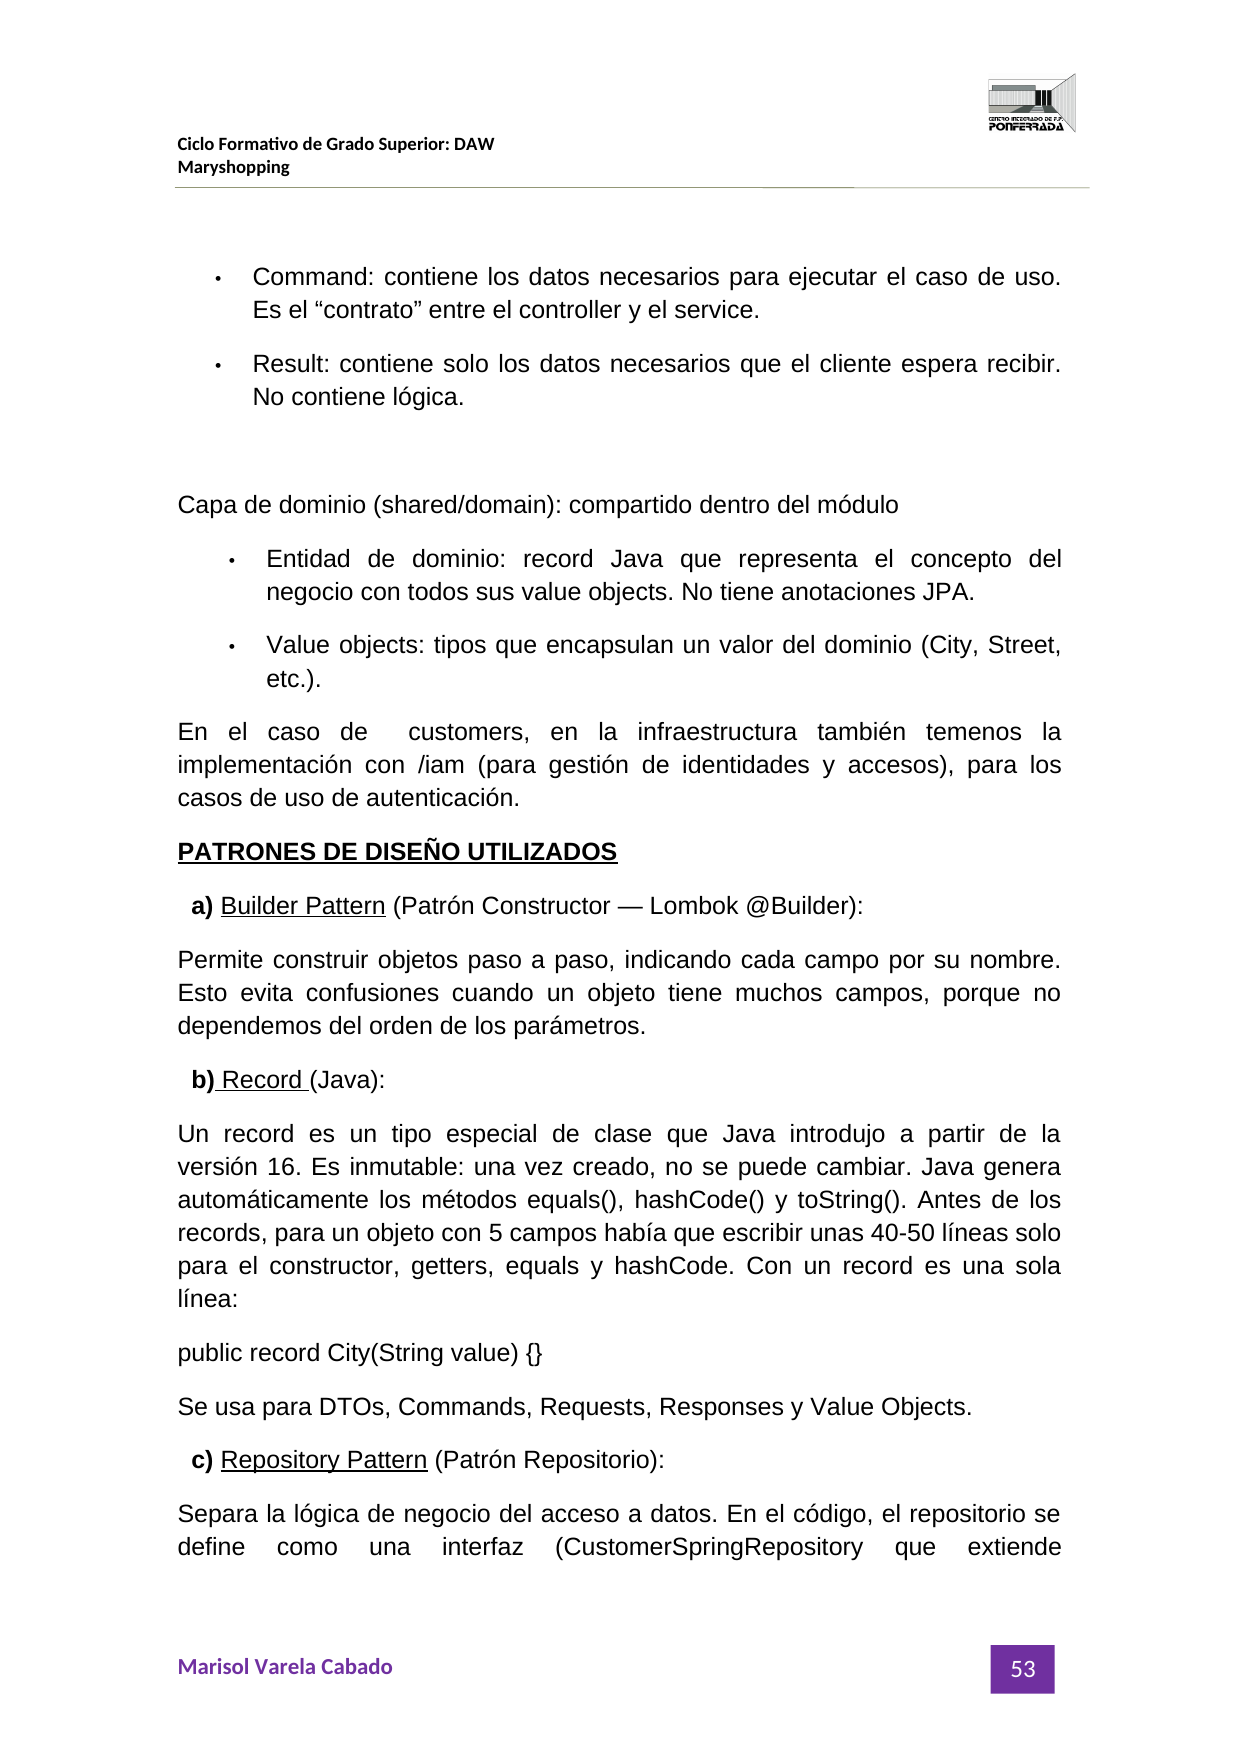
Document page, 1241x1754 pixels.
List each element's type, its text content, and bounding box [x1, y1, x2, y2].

text En el caso de customers, en la infraestructura también temenos la implementación con /iam (para gestión de identidades y accesos), para los casos de uso de autenticación. [177, 717, 1063, 812]
list Value objects: tipos que encapsulan un valor del dominio (City, Street, etc.). [228, 631, 1063, 692]
text b) Record (Java): [177, 1065, 1063, 1094]
text PATRONES DE DISEÑO UTILIZADOS [177, 837, 1063, 866]
text Se usa para DTOs, Commands, Requests, Responses y Value Objects. [177, 1392, 1063, 1420]
text a) Builder Pattern (Patrón Constructor — Lombok @Builder): [177, 891, 1063, 920]
list Result: contiene solo los datos necesarios que el cliente espera recibir. No contiene lógica. [215, 349, 1063, 411]
text Un record es un tipo especial de clase que Java introdujo a partir de la versión 16. Es inmutable: una vez creado, no se puede cambiar. Java genera automáticamente los métodos equals(), hashCode() y toString(). Antes de los records, para un objeto con 5 campos había que escribir unas 40-50 líneas solo para el constructor, getters, equals y hashCode. Con un record es una sola línea: [177, 1119, 1063, 1313]
list Entidad de dominio: record Java que representa el concepto del negocio con todos sus value objects. No tiene anotaciones JPA. [228, 544, 1063, 605]
text Permite construir objetos paso a paso, indicando cada campo por su nombre. Esto evita confusiones cuando un objeto tiene muchos campos, porque no dependemos del orden de los parámetros. [177, 945, 1063, 1040]
text Separa la lógica de negocio del acceso a datos. En el código, el repositorio se define como una interfaz (CustomerSpringRepository que extiende [177, 1499, 1063, 1561]
text Capa de dominio (shared/domain): compartido dentro del módulo [177, 490, 1063, 518]
list Command: contiene los datos necesarios para ejecutar el caso de uso. Es el “contrato” entre el controller y el service. [215, 262, 1063, 324]
text c) Repository Pattern (Patrón Repositorio): [177, 1445, 1063, 1474]
text public record City(String value) {} [177, 1338, 1063, 1366]
